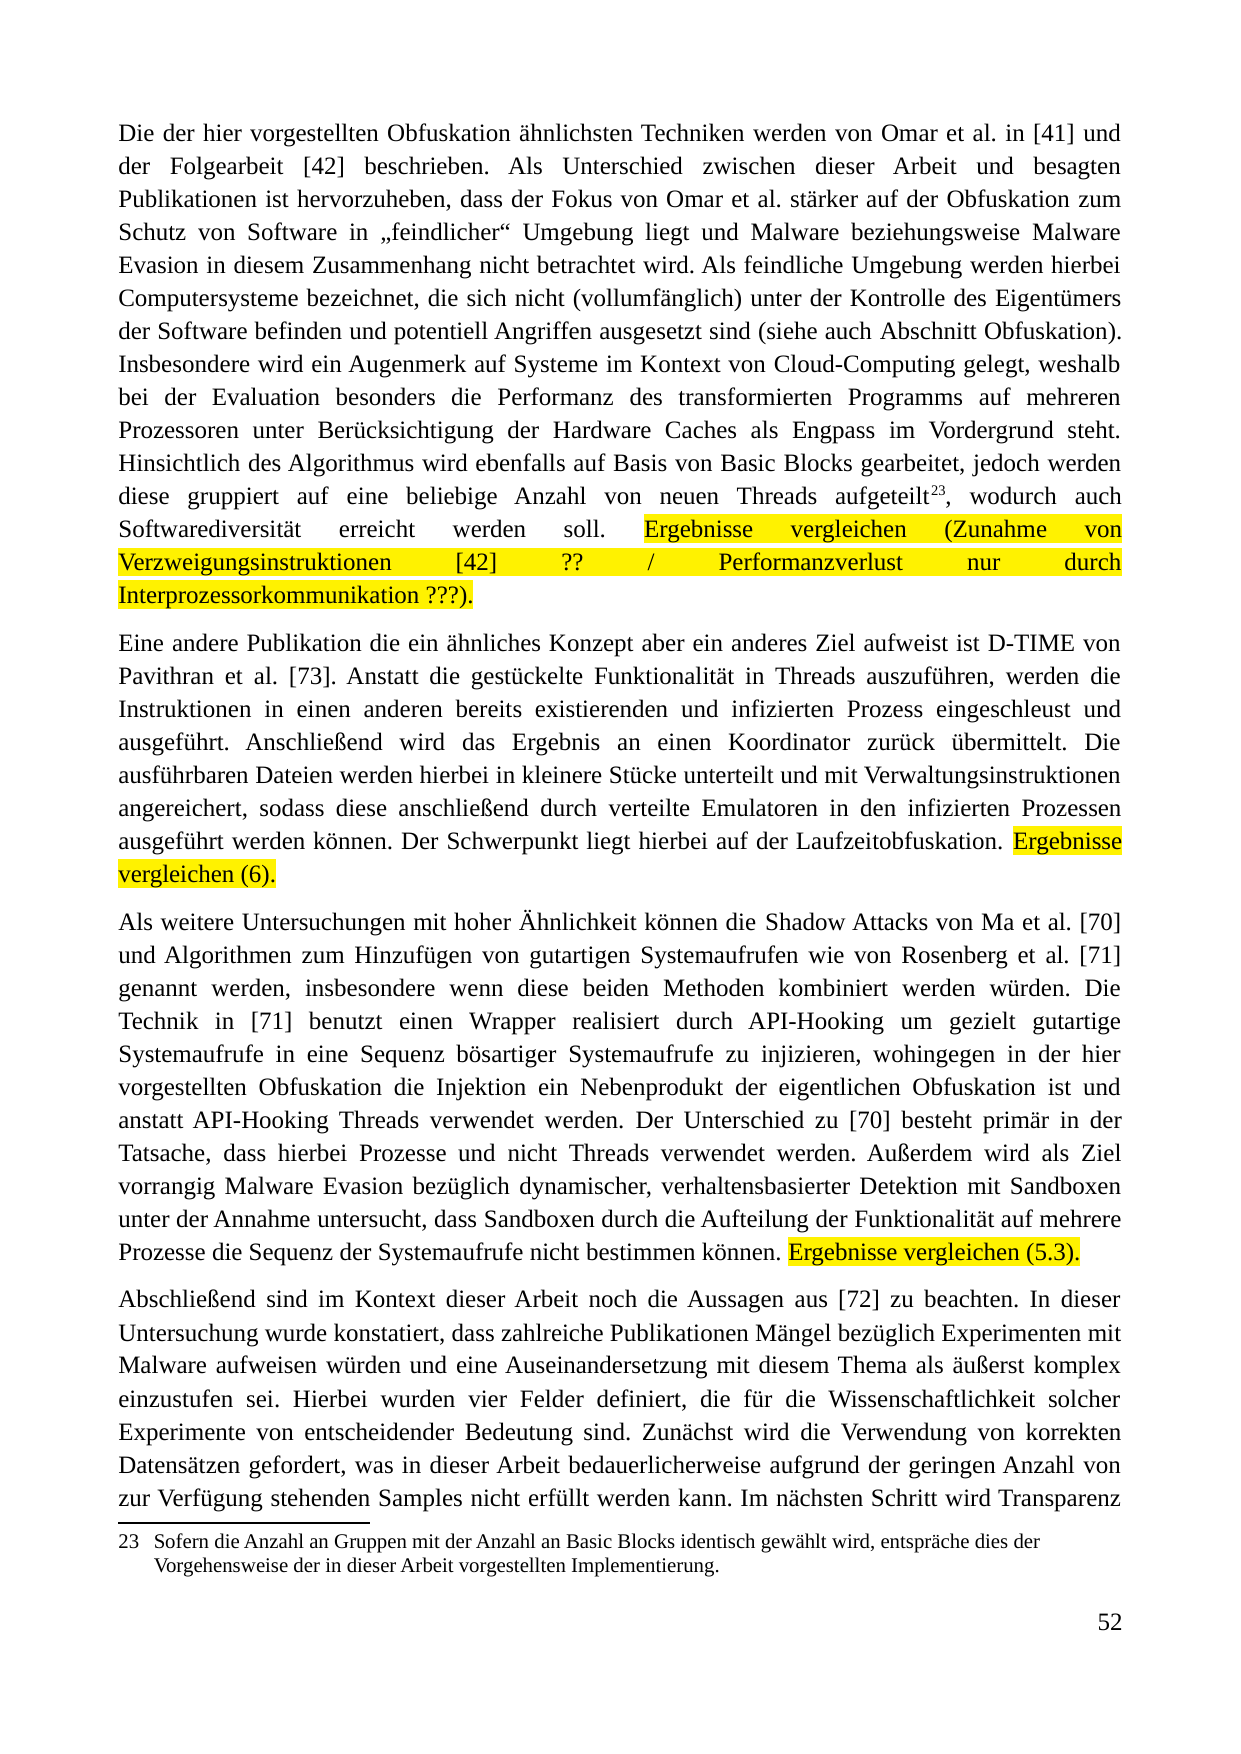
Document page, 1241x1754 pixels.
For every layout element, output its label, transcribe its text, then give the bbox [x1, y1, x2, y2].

text Eine andere Publikation die ein ähnliches Konzept aber ein anderes Ziel aufweist ist D-TIME von Pavithran et al. [73]. Anstatt die gestückelte Funktionalität in Threads auszuführen, werden die Instruktionen in einen anderen bereits existierenden und infizierten Prozess eingeschleust und ausgeführt. Anschließend wird das Ergebnis an einen Koordinator zurück übermittelt. Die ausführbaren Dateien werden hierbei in kleinere Stücke unterteilt und mit Verwaltungsinstruktionen angereichert, sodass diese anschließend durch verteilte Emulatoren in den infizierten Prozessen ausgeführt werden können. Der Schwerpunkt liegt hierbei auf der Laufzeitobfuskation. Ergebnisse vergleichen (6). [118, 628, 1122, 888]
text Die der hier vorgestellten Obfuskation ähnlichsten Techniken werden von Omar et al. in [41] und der Folgearbeit [42] beschrieben. Als Unterschied zwischen dieser Arbeit und besagten Publikationen ist hervorzuheben, dass der Fokus von Omar et al. stärker auf der Obfuskation zum Schutz von Software in „feindlicher“ Umgebung liegt und Malware beziehungsweise Malware Evasion in diesem Zusammenhang nicht betrachtet wird. Als feindliche Umgebung werden hierbei Computersysteme bezeichnet, die sich nicht (vollumfänglich) unter der Kontrolle des Eigentümers der Software befinden und potentiell Angriffen ausgesetzt sind (siehe auch Abschnitt Obfuskation). Insbesondere wird ein Augenmerk auf Systeme im Kontext von Cloud-Computing gelegt, weshalb bei der Evaluation besonders die Performanz des transformierten Programms auf mehreren Prozessoren unter Berücksichtigung der Hardware Caches als Engpass im Vordergrund steht. Hinsichtlich des Algorithmus wird ebenfalls auf Basis von Basic Blocks gearbeitet, jedoch werden diese gruppiert auf eine beliebige Anzahl von neuen Threads aufgeteilt, wodurch auch Softwarediversität erreicht werden soll. Ergebnisse vergleichen (Zunahme von Verzweigungsinstruktionen [42] ?? / Performanzverlust nur durch Interprozessorkommunikation ???). [118, 118, 1122, 609]
text Sofern die Anzahl an Gruppen mit der Anzahl an Basic Blocks identisch gewählt wird, entspräche dies der Vorgehensweise der in dieser Arbeit vorgestellten Implementierung. [118, 1529, 1122, 1577]
text Abschließend sind im Kontext dieser Arbeit noch die Aussagen aus [72] zu beachten. In dieser Untersuchung wurde konstatiert, dass zahlreiche Publikationen Mängel bezüglich Experimenten mit Malware aufweisen würden und eine Auseinandersetzung mit diesem Thema als äußerst komplex einzustufen sei. Hierbei wurden vier Felder definiert, die für die Wissenschaftlichkeit solcher Experimente von entscheidender Bedeutung sind. Zunächst wird die Verwendung von korrekten Datensätzen gefordert, was in dieser Arbeit bedauerlicherweise aufgrund der geringen Anzahl von zur Verfügung stehenden Samples nicht erfüllt werden kann. Im nächsten Schritt wird Transparenz [118, 1284, 1122, 1511]
text Als weitere Untersuchungen mit hoher Ähnlichkeit können die Shadow Attacks von Ma et al. [70] und Algorithmen zum Hinzufügen von gutartigen Systemaufrufen wie von Rosenberg et al. [71] genannt werden, insbesondere wenn diese beiden Methoden kombiniert werden würden. Die Technik in [71] benutzt einen Wrapper realisiert durch API-Hooking um gezielt gutartige Systemaufrufe in eine Sequenz bösartiger Systemaufrufe zu injizieren, wohingegen in der hier vorgestellten Obfuskation die Injektion ein Nebenprodukt der eigentlichen Obfuskation ist und anstatt API-Hooking Threads verwendet werden. Der Unterschied zu [70] besteht primär in der Tatsache, dass hierbei Prozesse und nicht Threads verwendet werden. Außerdem wird als Ziel vorrangig Malware Evasion bezüglich dynamischer, verhaltensbasierter Detektion mit Sandboxen unter der Annahme untersucht, dass Sandboxen durch die Aufteilung der Funktionalität auf mehrere Prozesse die Sequenz der Systemaufrufe nicht bestimmen können. Ergebnisse vergleichen (5.3). [118, 907, 1122, 1266]
